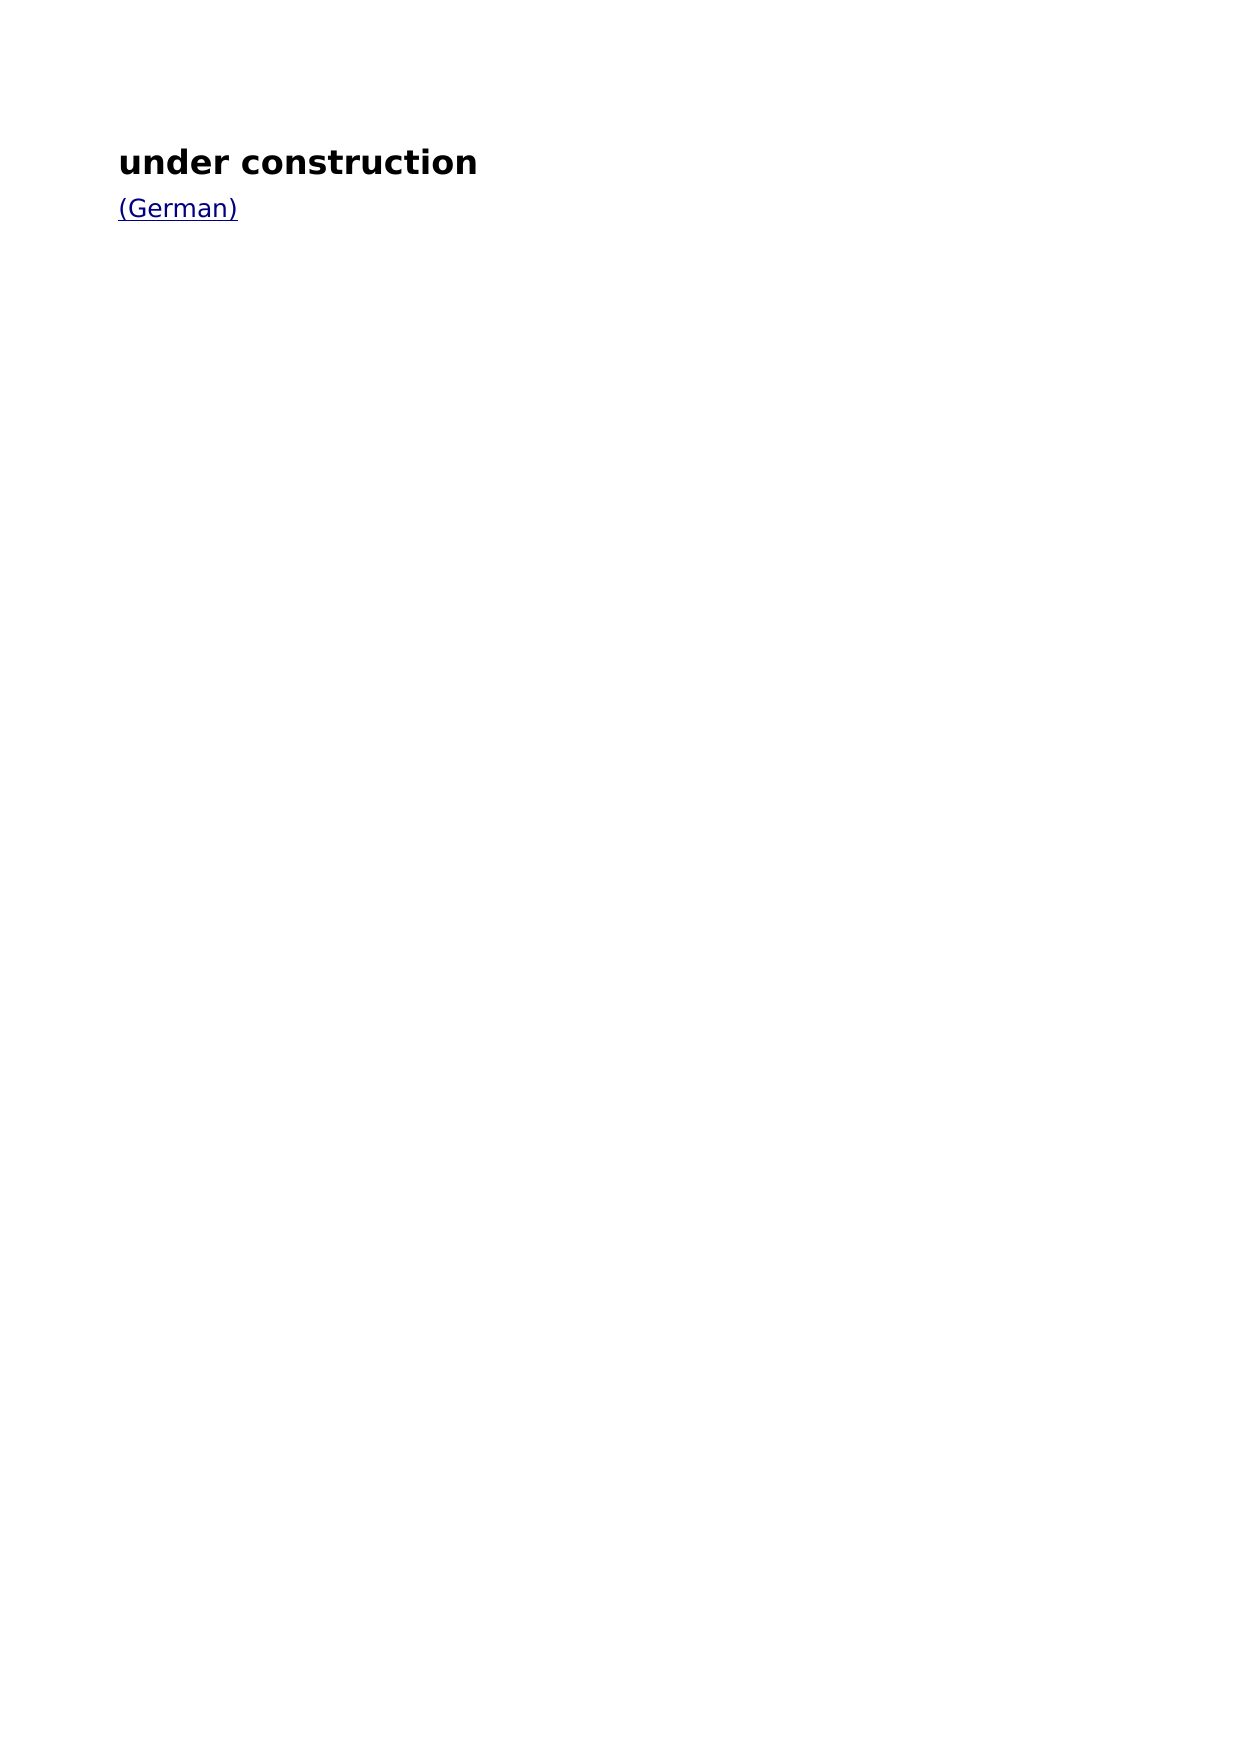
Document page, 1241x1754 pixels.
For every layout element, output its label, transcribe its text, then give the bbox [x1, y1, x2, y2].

text (German) [118, 195, 1122, 224]
subtitle under construction [118, 143, 1122, 182]
